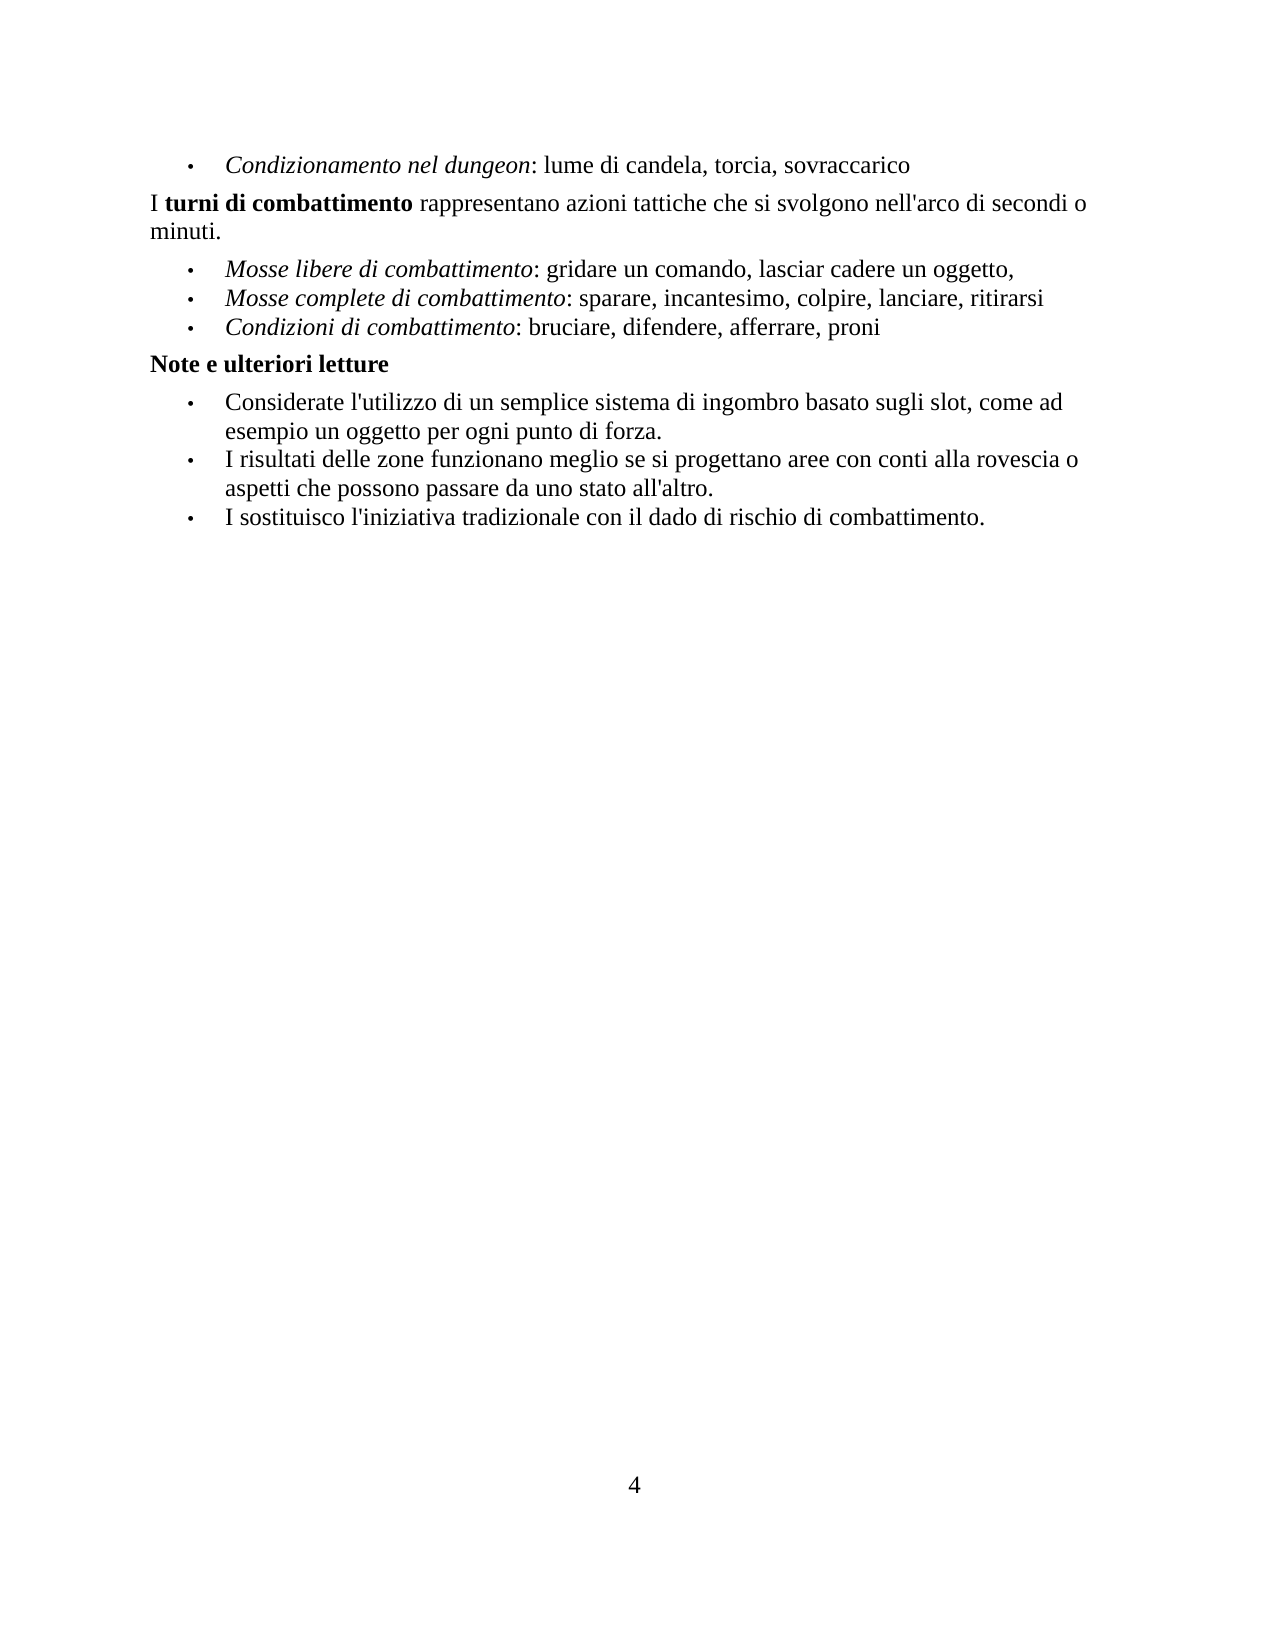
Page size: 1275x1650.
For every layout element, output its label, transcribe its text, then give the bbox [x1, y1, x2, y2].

list I sostituisco l'iniziativa tradizionale con il dado di rischio di combattimento. [187, 502, 1125, 531]
list I risultati delle zone funzionano meglio se si progettano aree con conti alla rovescia o aspetti che possono passare da uno stato all'altro. [187, 444, 1125, 502]
list Condizionamento nel dungeon: lume di candela, torcia, sovraccarico [187, 150, 1125, 179]
list Mosse complete di combattimento: sparare, incantesimo, colpire, lanciare, ritirarsi [187, 283, 1125, 312]
list Condizioni di combattimento: bruciare, difendere, afferrare, proni [187, 312, 1125, 340]
text Note e ulteriori letture [150, 349, 1125, 378]
list Mosse libere di combattimento: gridare un comando, lasciar cadere un oggetto, [187, 254, 1125, 283]
list Considerate l'utilizzo di un semplice sistema di ingombro basato sugli slot, come ad esempio un oggetto per ogni punto di forza. [187, 387, 1125, 444]
text I turni di combattimento rappresentano azioni tattiche che si svolgono nell'arco di secondi o minuti. [150, 188, 1125, 245]
